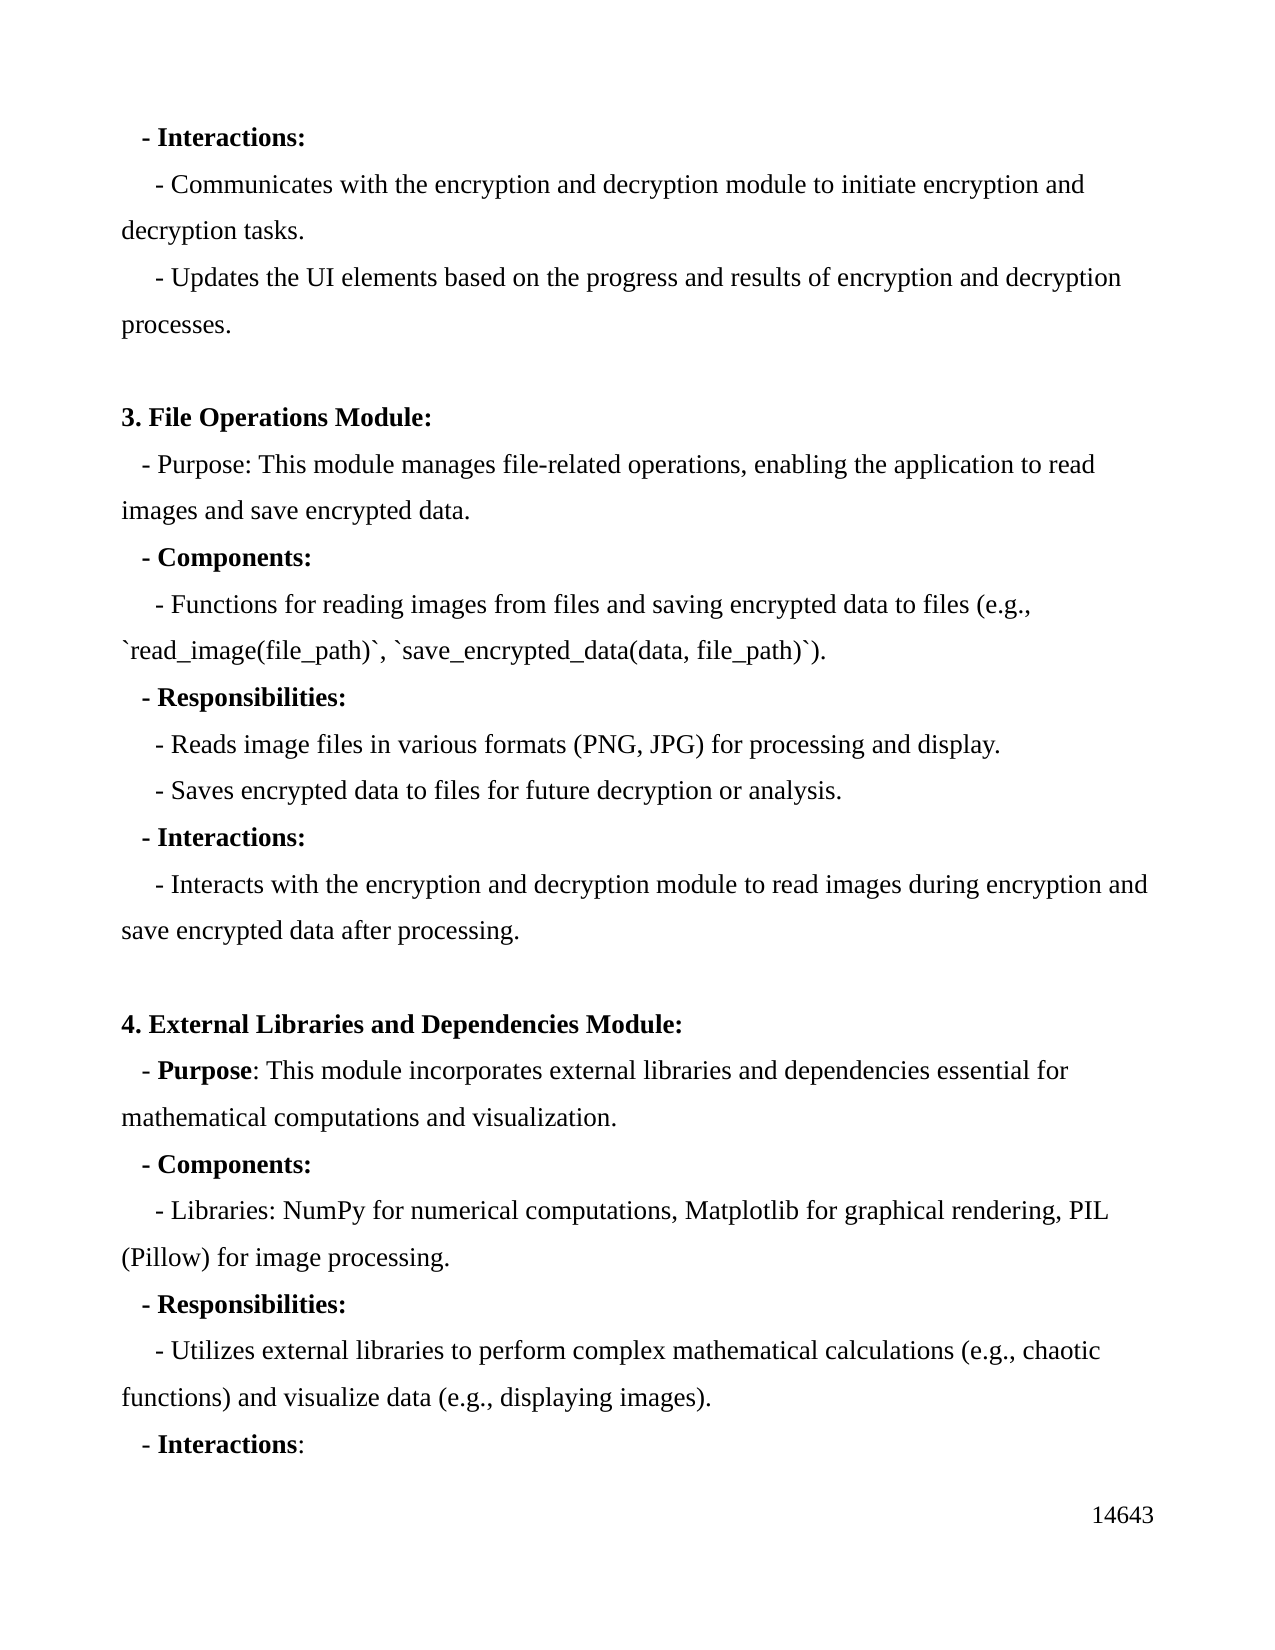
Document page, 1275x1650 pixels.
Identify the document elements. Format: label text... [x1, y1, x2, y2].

text - Purpose: This module manages file-related operations, enabling the application to read images and save encrypted data. [121, 448, 1154, 526]
text - Interacts with the encryption and decryption module to read images during encryption and save encrypted data after processing. [121, 868, 1154, 946]
text - Components: [121, 541, 1154, 572]
text - Communicates with the encryption and decryption module to initiate encryption and decryption tasks. [121, 168, 1154, 246]
text - Responsibilities: [121, 681, 1154, 712]
text - Updates the UI elements based on the progress and results of encryption and decryption processes. [121, 261, 1154, 339]
text - Saves encrypted data to files for future decryption or analysis. [121, 774, 1154, 806]
text - Utilizes external libraries to perform complex mathematical calculations (e.g., chaotic functions) and visualize data (e.g., displaying images). [121, 1334, 1154, 1412]
text - Interactions: [121, 1428, 1154, 1459]
text - Components: [121, 1148, 1154, 1179]
text - Libraries: NumPy for numerical computations, Matplotlib for graphical rendering, PIL (Pillow) for image processing. [121, 1194, 1154, 1272]
text 3. File Operations Module: [121, 401, 1154, 432]
text - Interactions: [121, 121, 1154, 152]
text - Responsibilities: [121, 1288, 1154, 1319]
text - Reads image files in various formats (PNG, JPG) for processing and display. [121, 728, 1154, 759]
text - Purpose: This module incorporates external libraries and dependencies essential for mathematical computations and visualization. [121, 1054, 1154, 1132]
text - Functions for reading images from files and saving encrypted data to files (e.g., `read_image(file_path)`, `save_encrypted_data(data, file_path)`). [121, 588, 1154, 666]
text - Interactions: [121, 821, 1154, 852]
text 4. External Libraries and Dependencies Module: [121, 1008, 1154, 1039]
